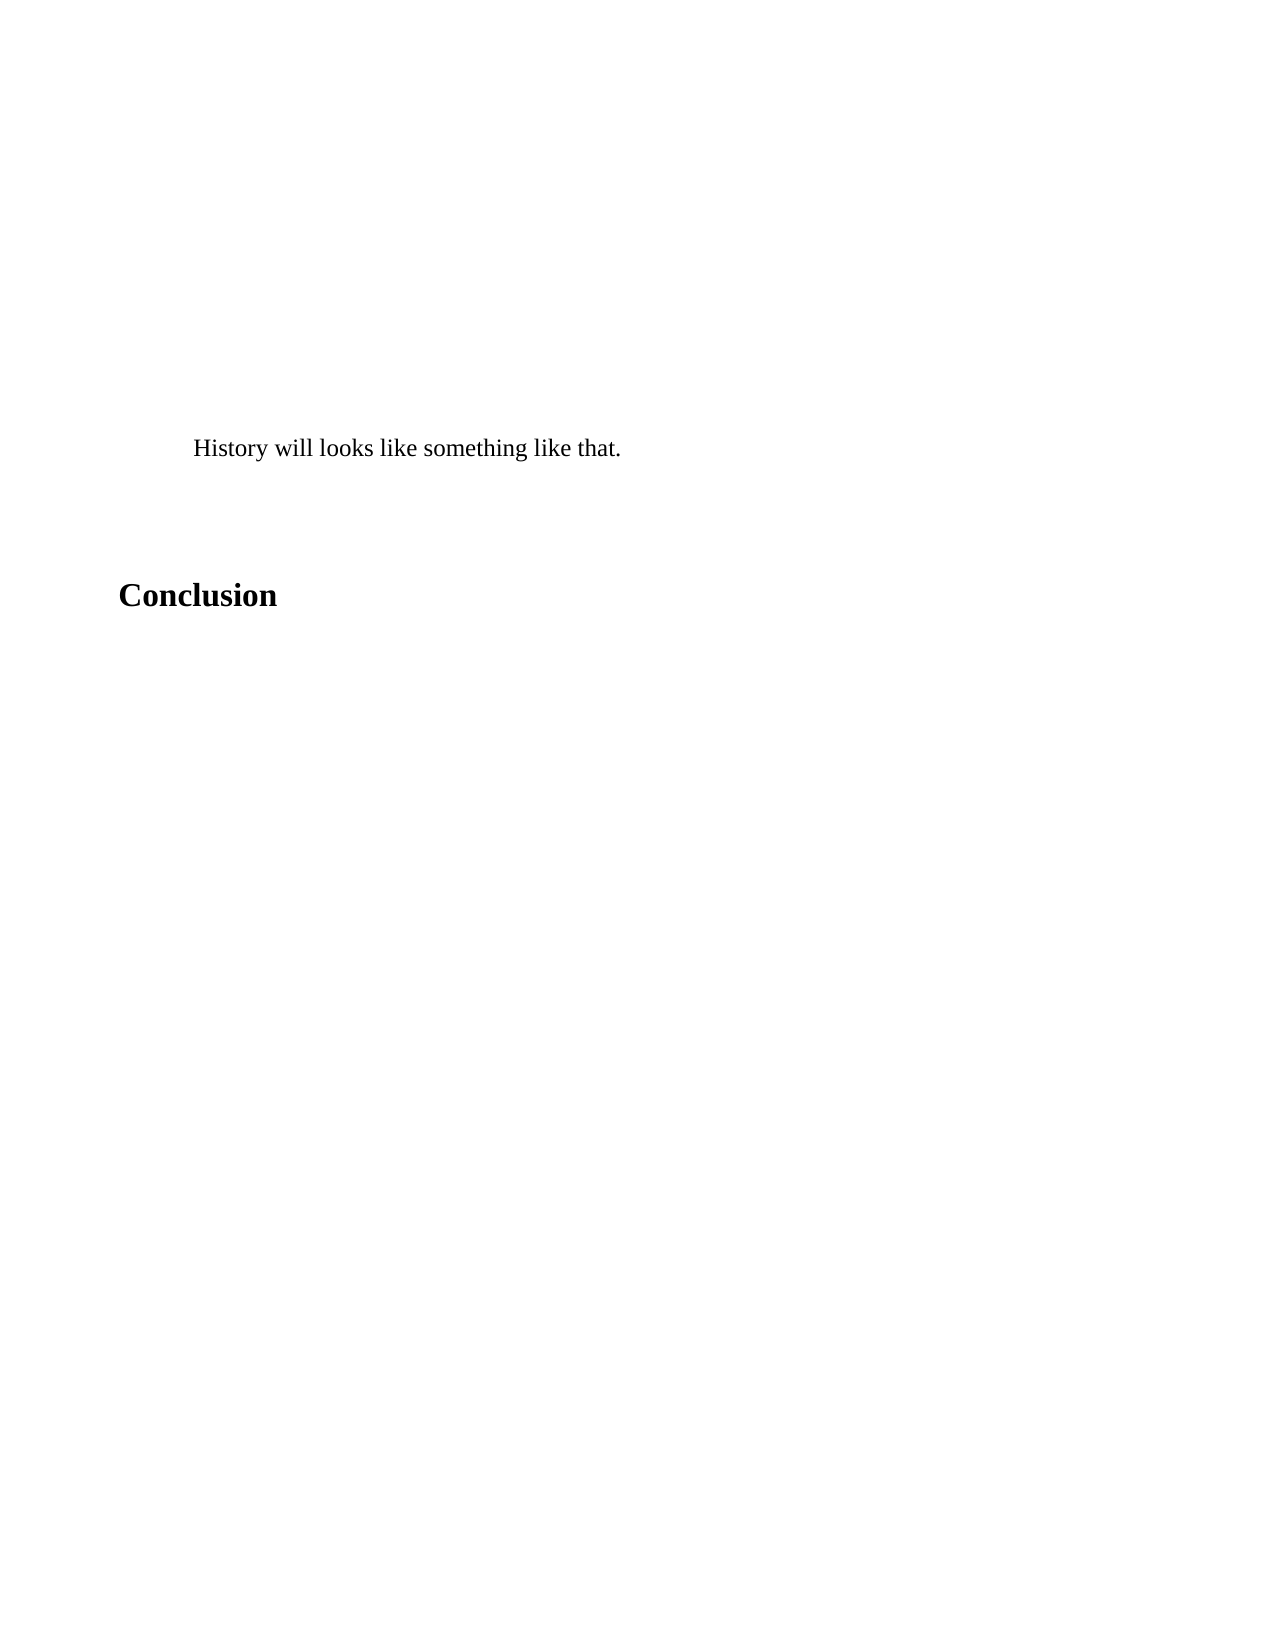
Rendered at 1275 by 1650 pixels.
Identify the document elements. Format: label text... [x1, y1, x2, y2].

list History will looks like something like that. [156, 433, 1157, 462]
subtitle Conclusion [118, 575, 1157, 614]
